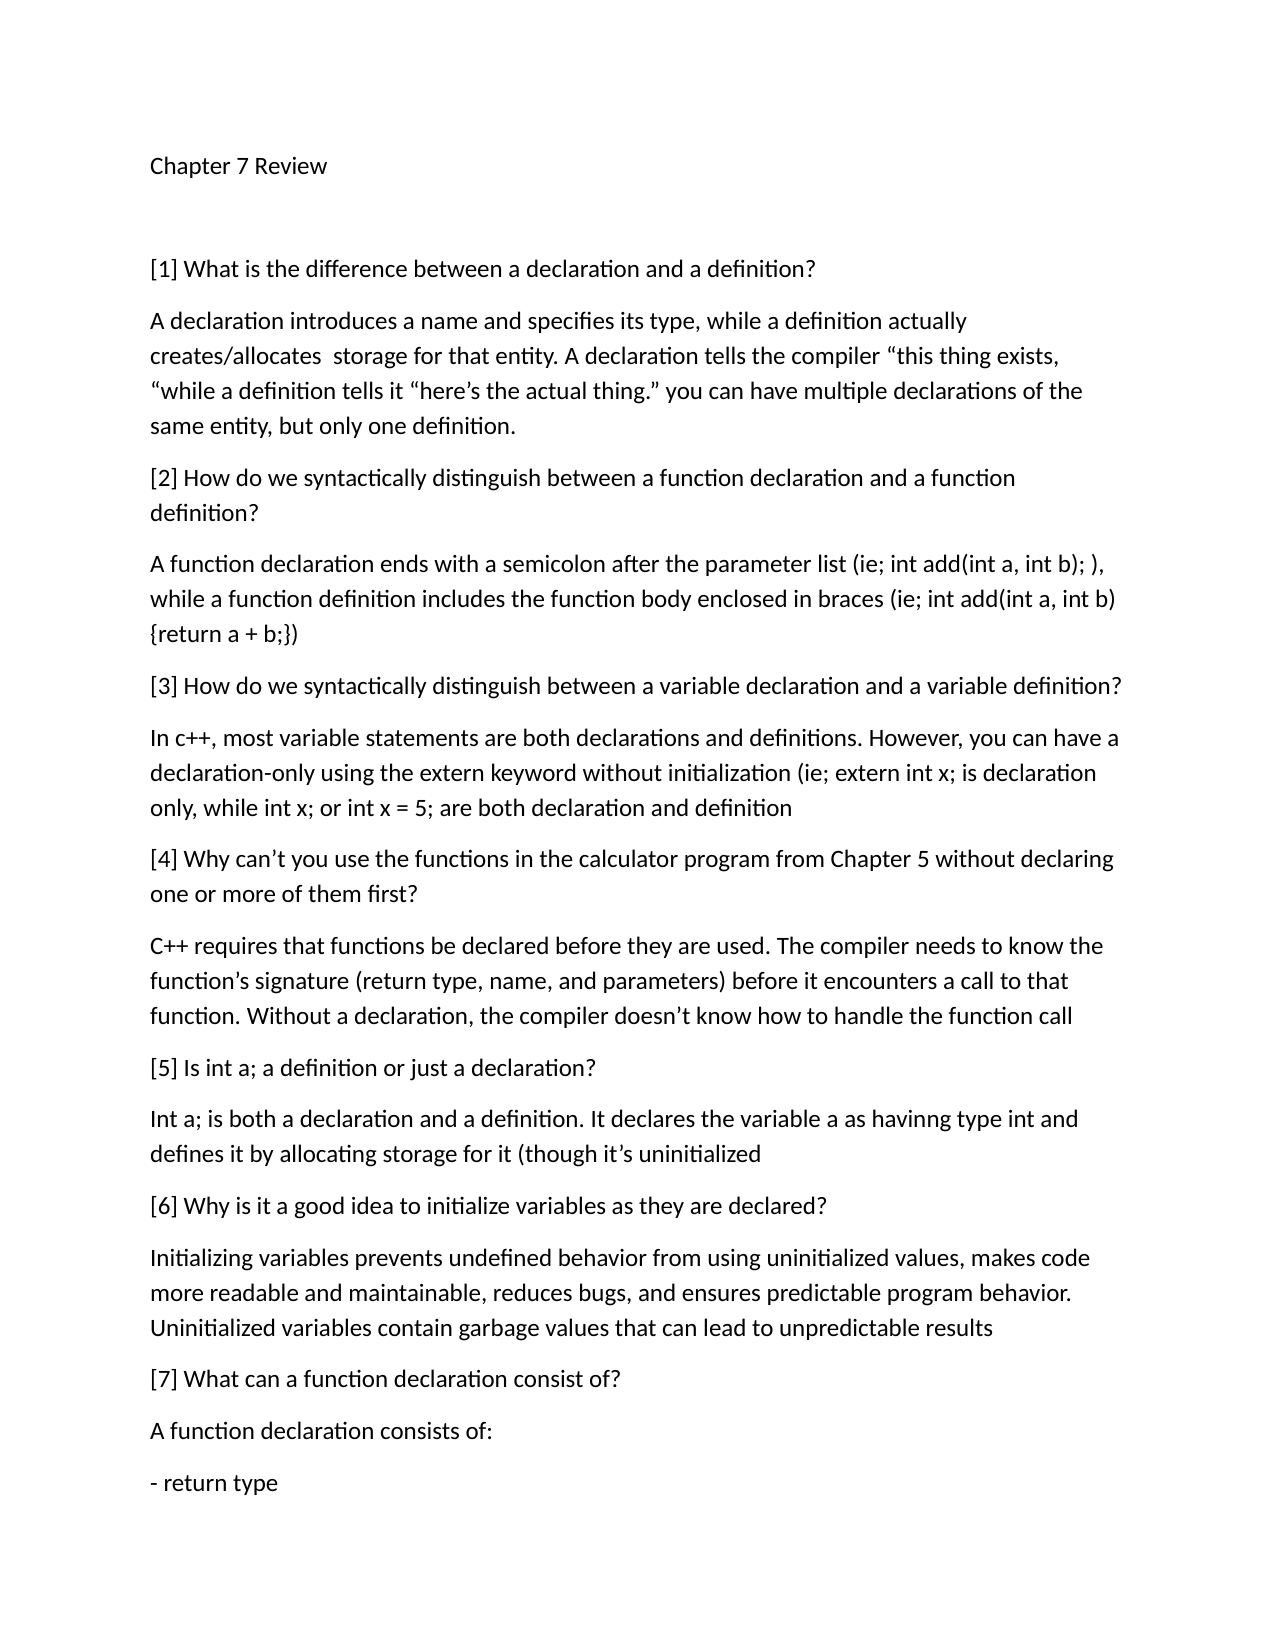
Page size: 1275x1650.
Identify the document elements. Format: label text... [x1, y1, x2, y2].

text [2] How do we syntactically distinguish between a function declaration and a function definition? [150, 462, 1125, 527]
text C++ requires that functions be declared before they are used. The compiler needs to know the function’s signature (return type, name, and parameters) before it encounters a call to that function. Without a declaration, the compiler doesn’t know how to handle the function call [150, 930, 1125, 1031]
text [3] How do we syntactically distinguish between a variable declaration and a variable definition? [150, 670, 1125, 701]
text A function declaration consists of: [150, 1415, 1125, 1446]
text [6] Why is it a good idea to initialize variables as they are declared? [150, 1190, 1125, 1221]
text [7] What can a function declaration consist of? [150, 1363, 1125, 1394]
text - return type [150, 1467, 1125, 1497]
text A declaration introduces a name and specifies its type, while a definition actually creates/allocates storage for that entity. A declaration tells the compiler “this thing exists, “while a definition tells it “here’s the actual thing.” you can have multiple declarations of the same entity, but only one definition. [150, 305, 1125, 441]
text [4] Why can’t you use the functions in the calculator program from Chapter 5 without declaring one or more of them first? [150, 843, 1125, 909]
text [5] Is int a; a definition or just a declaration? [150, 1052, 1125, 1082]
text Chapter 7 Review [150, 150, 1125, 181]
text Initializing variables prevents undefined behavior from using uninitialized values, makes code more readable and maintainable, reduces bugs, and ensures predictable program behavior. Uninitialized variables contain garbage values that can lead to unpredictable results [150, 1242, 1125, 1342]
text Int a; is both a declaration and a definition. It declares the variable a as havinng type int and defines it by allocating storage for it (though it’s uninitialized [150, 1103, 1125, 1169]
text [1] What is the difference between a declaration and a definition? [150, 253, 1125, 284]
text A function declaration ends with a semicolon after the parameter list (ie; int add(int a, int b); ), while a function definition includes the function body enclosed in braces (ie; int add(int a, int b) {return a + b;}) [150, 548, 1125, 649]
text In c++, most variable statements are both declarations and definitions. However, you can have a declaration-only using the extern keyword without initialization (ie; extern int x; is declaration only, while int x; or int x = 5; are both declaration and definition [150, 722, 1125, 822]
